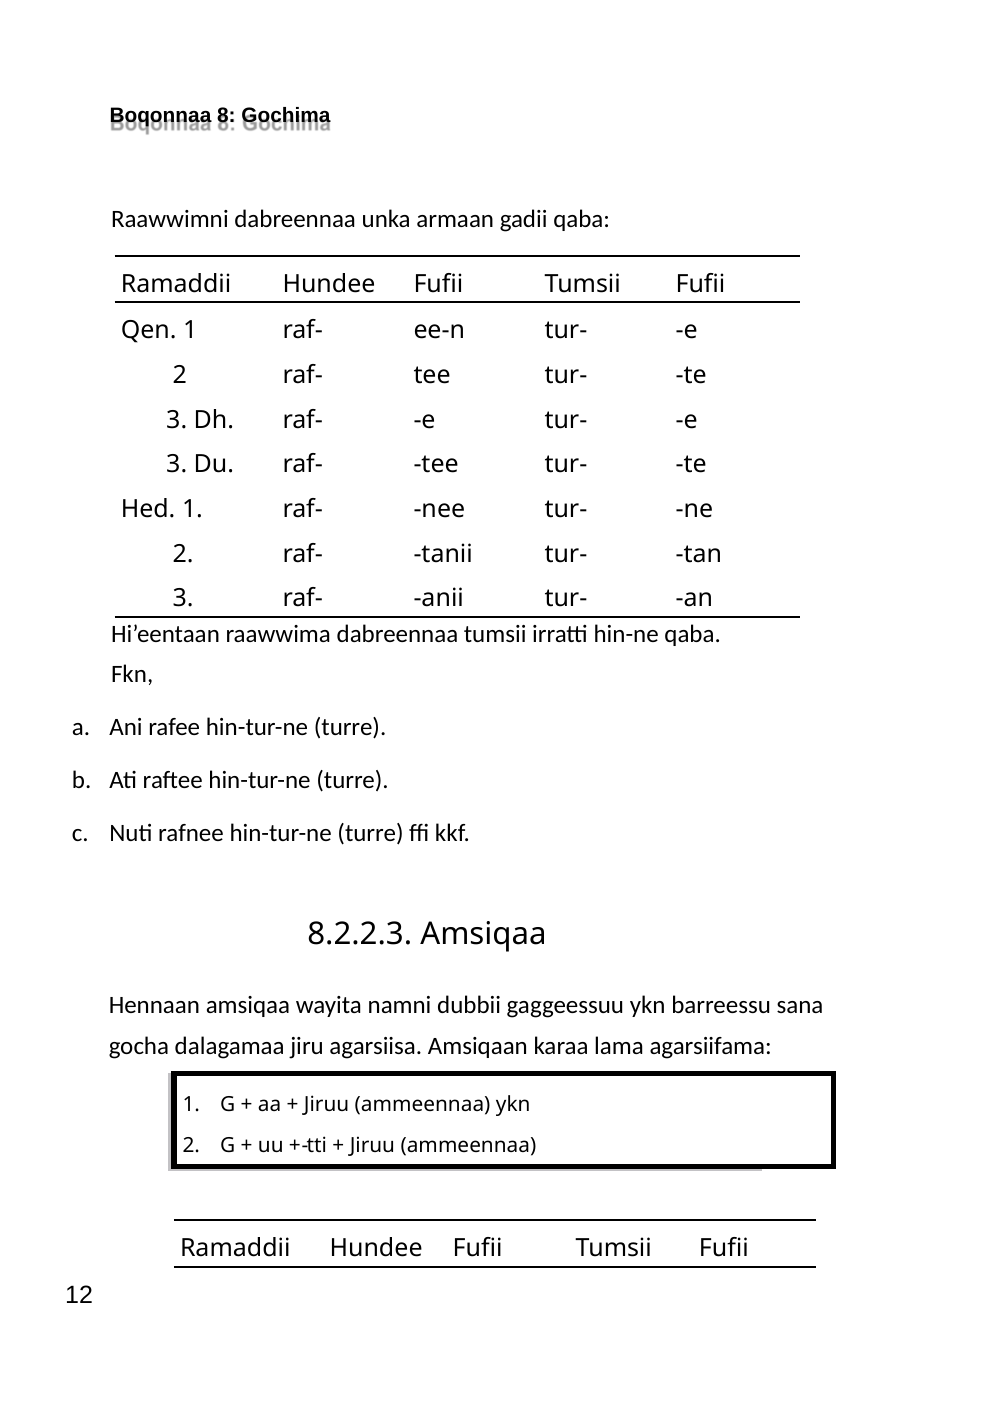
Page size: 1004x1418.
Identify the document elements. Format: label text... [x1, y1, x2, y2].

table_cell 2. [115, 527, 282, 571]
table_header Fufii [699, 1221, 816, 1266]
table_header Ramaddii [174, 1221, 329, 1266]
table_cell raf- [282, 527, 413, 571]
table_cell -tee [413, 438, 544, 482]
table_cell Hed. 1. [115, 482, 282, 527]
table_cell -e [675, 393, 800, 437]
table_cell tur- [544, 571, 675, 616]
list Nuti rafnee hin-tur-ne (turre) ffi kkf. [72, 817, 839, 848]
text Raawwimni dabreennaa unka armaan gadii qaba: [111, 204, 839, 234]
table_header Fufii [453, 1221, 575, 1266]
table_cell tur- [544, 438, 675, 482]
table_cell raf- [282, 438, 413, 482]
table_cell -nee [413, 482, 544, 527]
table_cell 3. Dh. [115, 393, 282, 437]
table_cell -te [675, 348, 800, 393]
table_header Fufii [413, 257, 544, 301]
table_header Fufii [675, 257, 800, 301]
table_cell tur- [544, 482, 675, 527]
table_cell tur- [544, 303, 675, 348]
table_cell raf- [282, 482, 413, 527]
table_cell raf- [282, 393, 413, 437]
table_cell -te [675, 438, 800, 482]
table_cell -e [675, 303, 800, 348]
table_header Hundee [329, 1221, 452, 1266]
table_cell -ne [675, 482, 800, 527]
table_cell raf- [282, 571, 413, 616]
table_cell -tan [675, 527, 800, 571]
text Fkn, [111, 658, 839, 689]
table_cell 2 [115, 348, 282, 393]
table_header Ramaddii [115, 257, 282, 301]
table_cell tur- [544, 393, 675, 437]
table_header Tumsii [575, 1221, 699, 1266]
table_header Tumsii [544, 257, 675, 301]
subtitle 8.2.2.3. Amsiqaa [107, 911, 846, 954]
list Ati raftee hin-tur-ne (turre). [72, 764, 839, 795]
table_cell ee-n [413, 303, 544, 348]
table_cell -anii [413, 571, 544, 616]
list Ani rafee hin-tur-ne (turre). [72, 711, 839, 742]
table_header Hundee [282, 257, 413, 301]
table_cell Qen. 1 [115, 303, 282, 348]
table_cell -tanii [413, 527, 544, 571]
text Hi’eentaan raawwima dabreennaa tumsii irratti hin-ne qaba. [111, 618, 839, 649]
table_cell -an [675, 571, 800, 616]
table_cell -e [413, 393, 544, 437]
picture [95, 102, 357, 149]
table_cell tee [413, 348, 544, 393]
table_cell raf- [282, 303, 413, 348]
table_cell tur- [544, 527, 675, 571]
table_cell tur- [544, 348, 675, 393]
table_cell 3. Du. [115, 438, 282, 482]
table_cell raf- [282, 348, 413, 393]
table_cell 3. [115, 571, 282, 616]
text Hennaan amsiqaa wayita namni dubbii gaggeessuu ykn barreessu sana gocha dalagamaa jiru agarsiisa. Amsiqaan karaa lama agarsiifama: [108, 989, 840, 1060]
